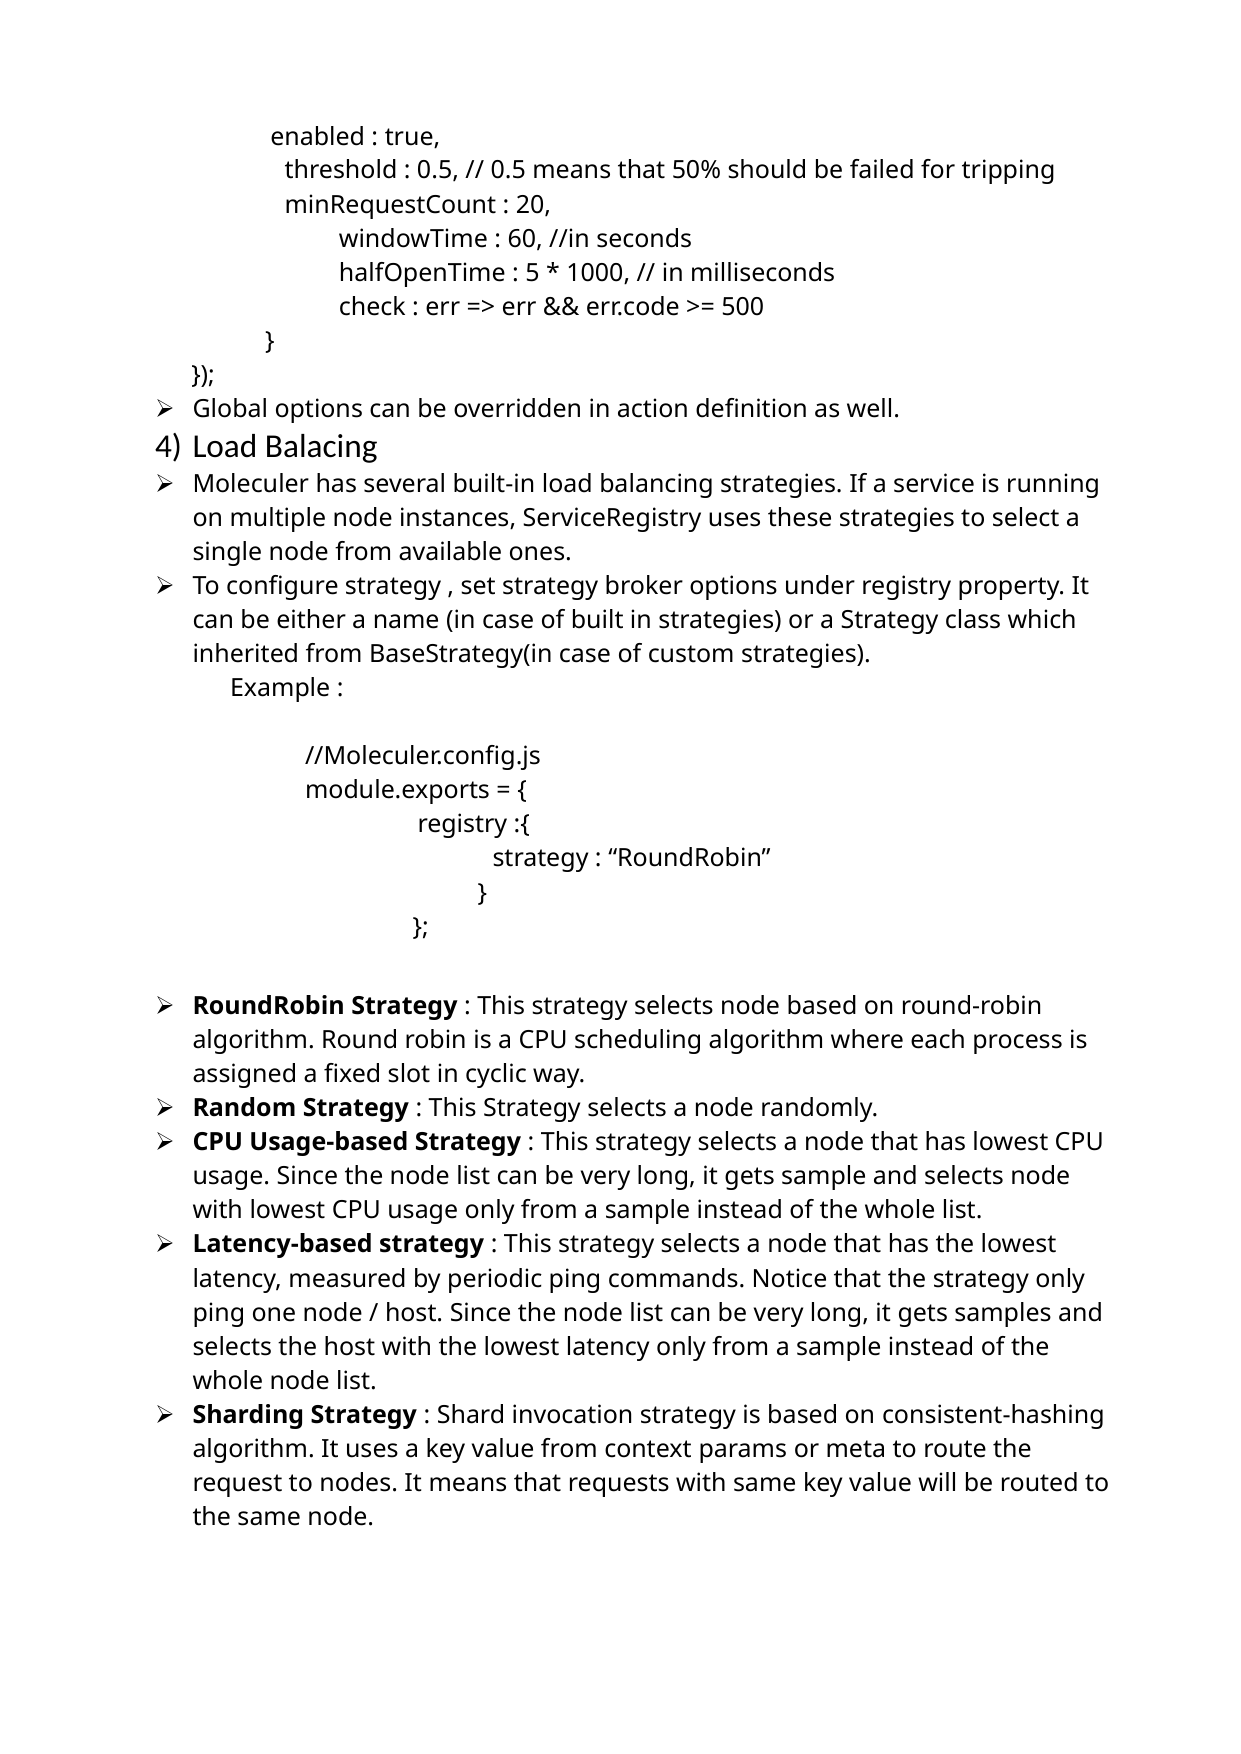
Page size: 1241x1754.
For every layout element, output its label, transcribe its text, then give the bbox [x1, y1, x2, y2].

list Sharding Strategy : Shard invocation strategy is based on consistent-hashing algorithm. It uses a key value from context params or meta to route the request to nodes. It means that requests with same key value will be routed to the same node. [155, 1396, 1122, 1533]
list Example : [192, 670, 1122, 704]
text windowTime : 60, //in seconds [117, 220, 1122, 254]
list registry :{ [380, 806, 1122, 840]
list Global options can be overridden in action definition as well. [155, 391, 1122, 425]
text check : err => err && err.code >= 500 [117, 288, 1122, 322]
text minRequestCount : 20, [117, 186, 1122, 220]
text threshold : 0.5, // 0.5 means that 50% should be failed for tripping [117, 152, 1122, 186]
list Latency-based strategy : This strategy selects a node that has the lowest latency, measured by periodic ping commands. Notice that the strategy only ping one node / host. Since the node list can be very long, it gets samples and selects the host with the lowest latency only from a sample instead of the whole node list. [155, 1226, 1122, 1396]
text } [117, 322, 1122, 357]
list Load Balacing [155, 425, 1122, 465]
list }; [377, 908, 1122, 942]
list Moleculer has several built-in load balancing strategies. If a service is running on multiple node instances, ServiceRegistry uses these strategies to select a single node from available ones. [155, 465, 1122, 568]
list CPU Usage-based Strategy : This strategy selects a node that has lowest CPU usage. Since the node list can be very long, it gets sample and selects node with lowest CPU usage only from a sample instead of the whole list. [155, 1124, 1122, 1226]
text }); [117, 357, 1122, 391]
list strategy : “RoundRobin” [455, 840, 1122, 874]
list } [442, 874, 1122, 908]
list RoundRobin Strategy : This strategy selects node based on round-robin algorithm. Round robin is a CPU scheduling algorithm where each process is assigned a fixed slot in cyclic way. [155, 988, 1122, 1090]
list Random Strategy : This Strategy selects a node randomly. [155, 1090, 1122, 1124]
text halfOpenTime : 5 * 1000, // in milliseconds [117, 254, 1122, 288]
list //Moleculer.config.js [267, 738, 1122, 772]
list To configure strategy , set strategy broker options under registry property. It can be either a name (in case of built in strategies) or a Strategy class which inherited from BaseStrategy(in case of custom strategies). [155, 568, 1122, 670]
list enabled : true, [155, 118, 1122, 152]
list module.exports = { [267, 772, 1122, 806]
